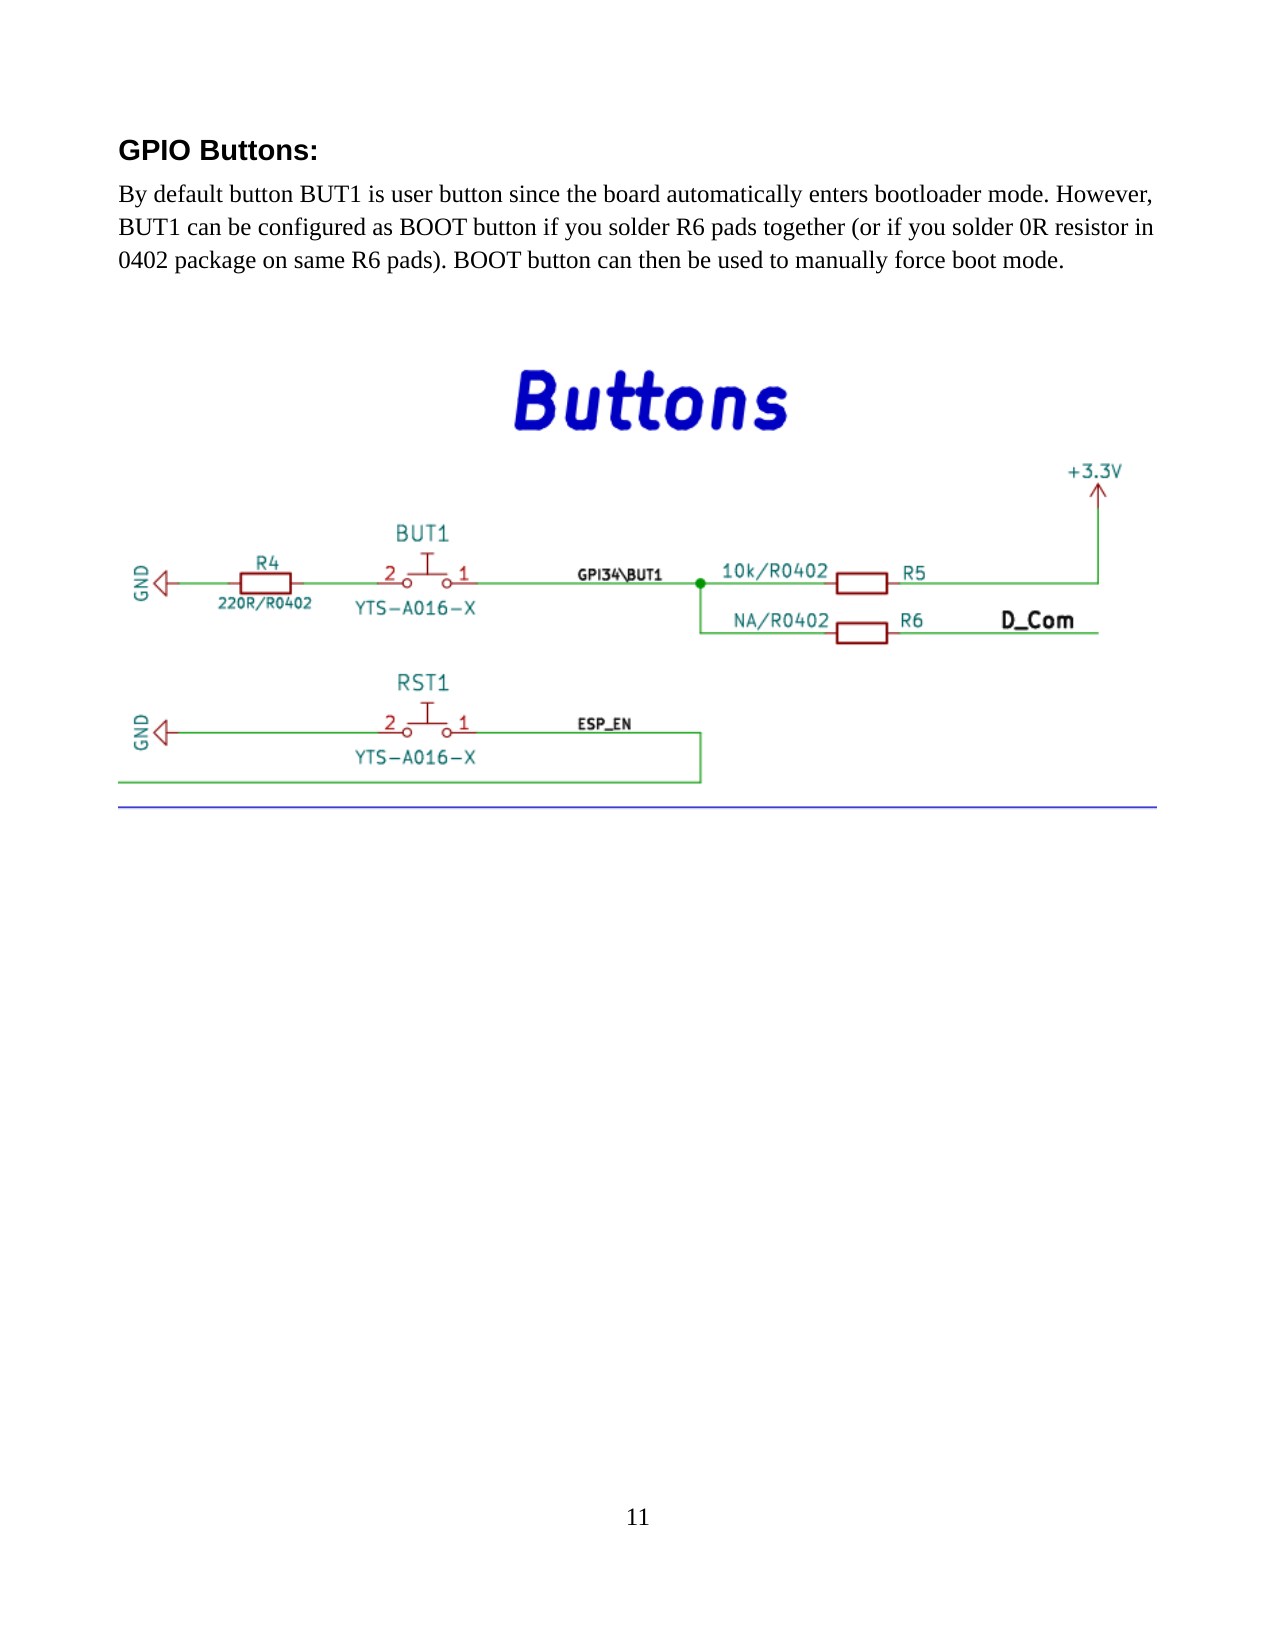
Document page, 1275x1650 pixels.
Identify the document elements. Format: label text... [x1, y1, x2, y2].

subtitle GPIO Buttons: [118, 133, 1157, 166]
text By default button BUT1 is user button since the board automatically enters bootloader mode. However, BUT1 can be configured as BOOT button if you solder R6 pads together (or if you solder 0R resistor in 0402 package on same R6 pads). BOOT button can then be used to manually force boot mode. [118, 179, 1157, 273]
picture [118, 340, 1157, 831]
